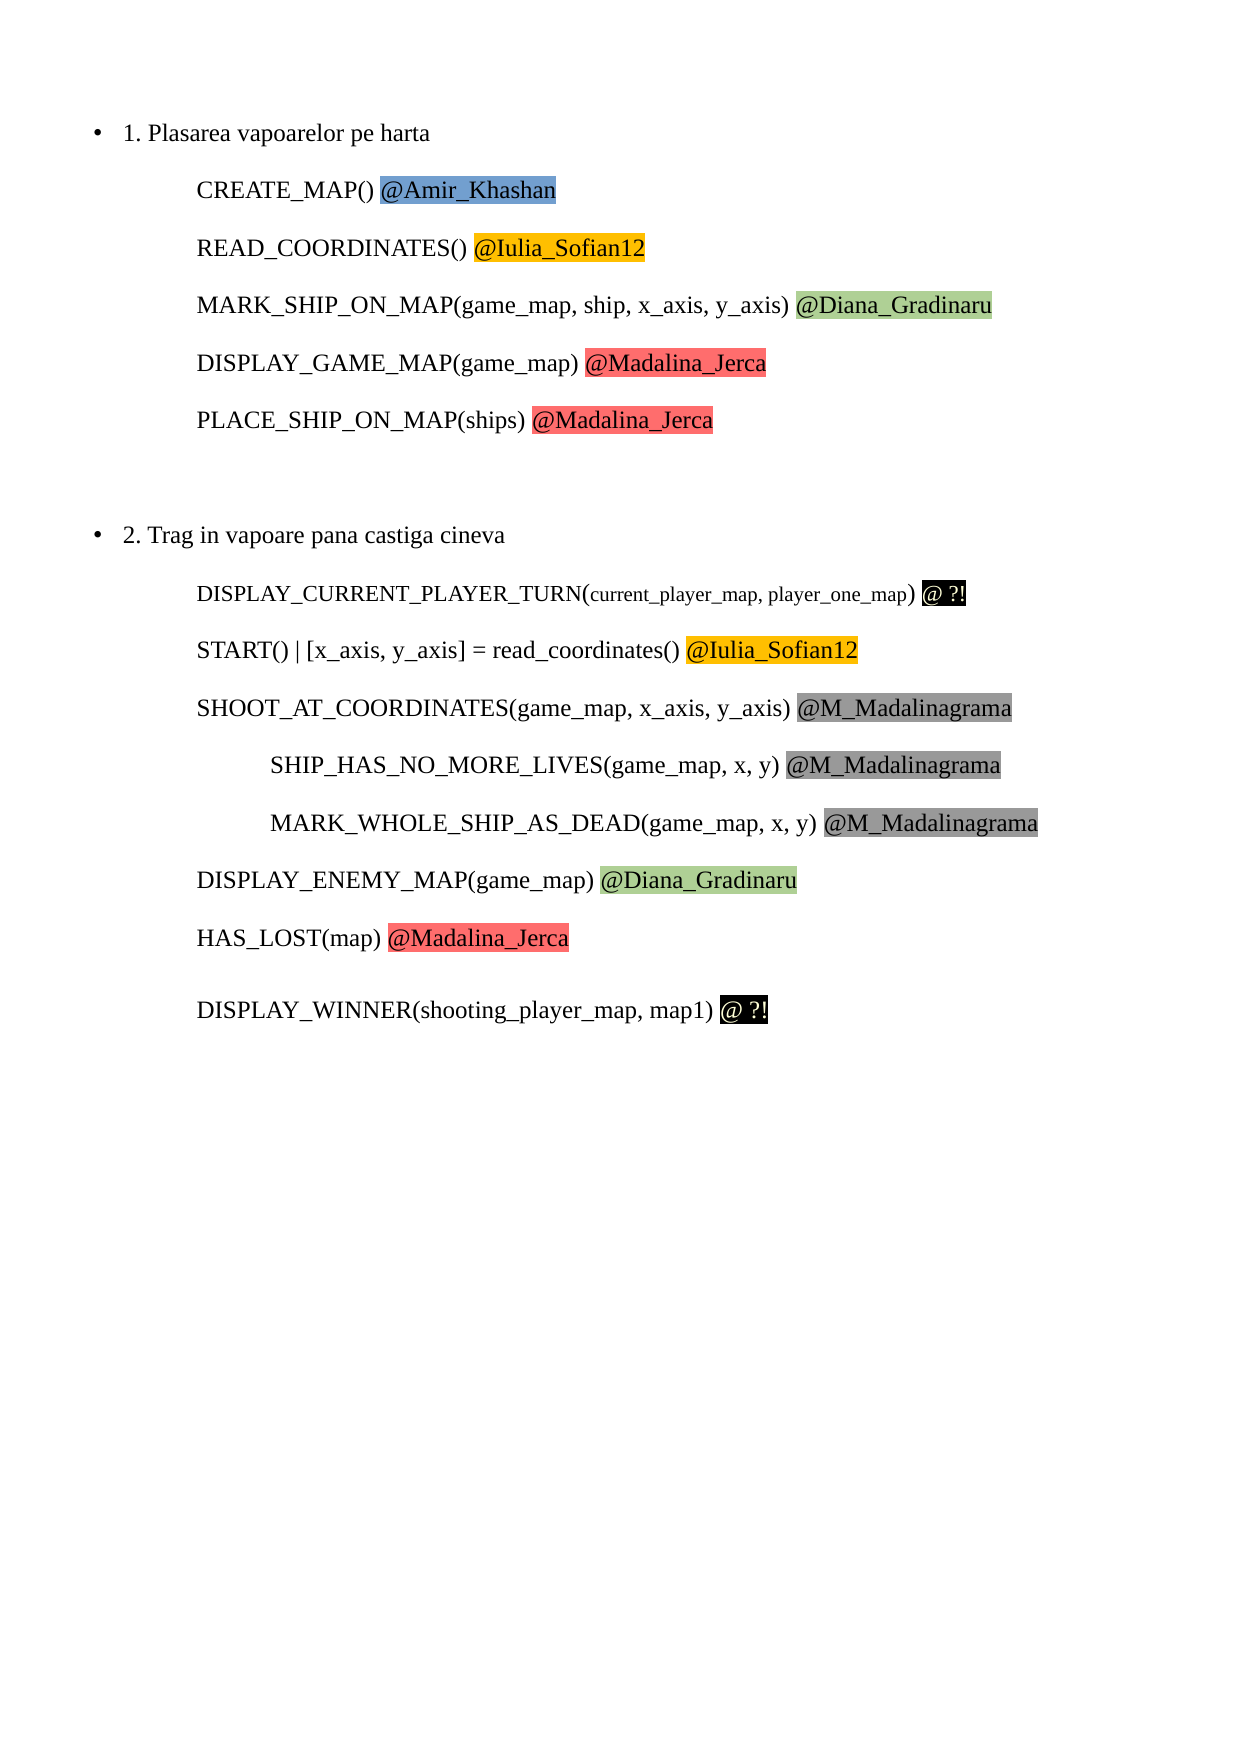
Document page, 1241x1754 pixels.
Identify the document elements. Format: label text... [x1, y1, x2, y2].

list READ_COORDINATES() @Iulia_Sofian12 [167, 233, 1123, 262]
list START() | [x_axis, y_axis] = read_coordinates() @Iulia_Sofian12 [167, 636, 1123, 664]
list CREATE_MAP() @Amir_Khashan [167, 176, 1123, 204]
list DISPLAY_ENEMY_MAP(game_map) @Diana_Gradinaru [167, 866, 1123, 894]
list DISPLAY_GAME_MAP(game_map) @Madalina_Jerca [167, 348, 1123, 377]
list DISPLAY_WINNER(shooting_player_map, map1) @ ?! [167, 995, 1123, 1024]
list SHOOT_AT_COORDINATES(game_map, x_axis, y_axis) @M_Madalinagrama [167, 693, 1123, 722]
list 2. Trag in vapoare pana castiga cineva [93, 521, 1123, 549]
list MARK_SHIP_ON_MAP(game_map, ship, x_axis, y_axis) @Diana_Gradinaru [167, 291, 1123, 319]
list PLACE_SHIP_ON_MAP(ships) @Madalina_Jerca [167, 406, 1123, 434]
list HAS_LOST(map) @Madalina_Jerca [167, 923, 1123, 952]
list SHIP_HAS_NO_MORE_LIVES(game_map, x, y) @M_Madalinagrama [241, 751, 1123, 779]
list MARK_WHOLE_SHIP_AS_DEAD(game_map, x, y) @M_Madalinagrama [241, 808, 1123, 837]
list 1. Plasarea vapoarelor pe harta [93, 118, 1123, 147]
list DISPLAY_CURRENT_PLAYER_TURN(current_player_map, player_one_map) @ ?! [167, 578, 1123, 607]
